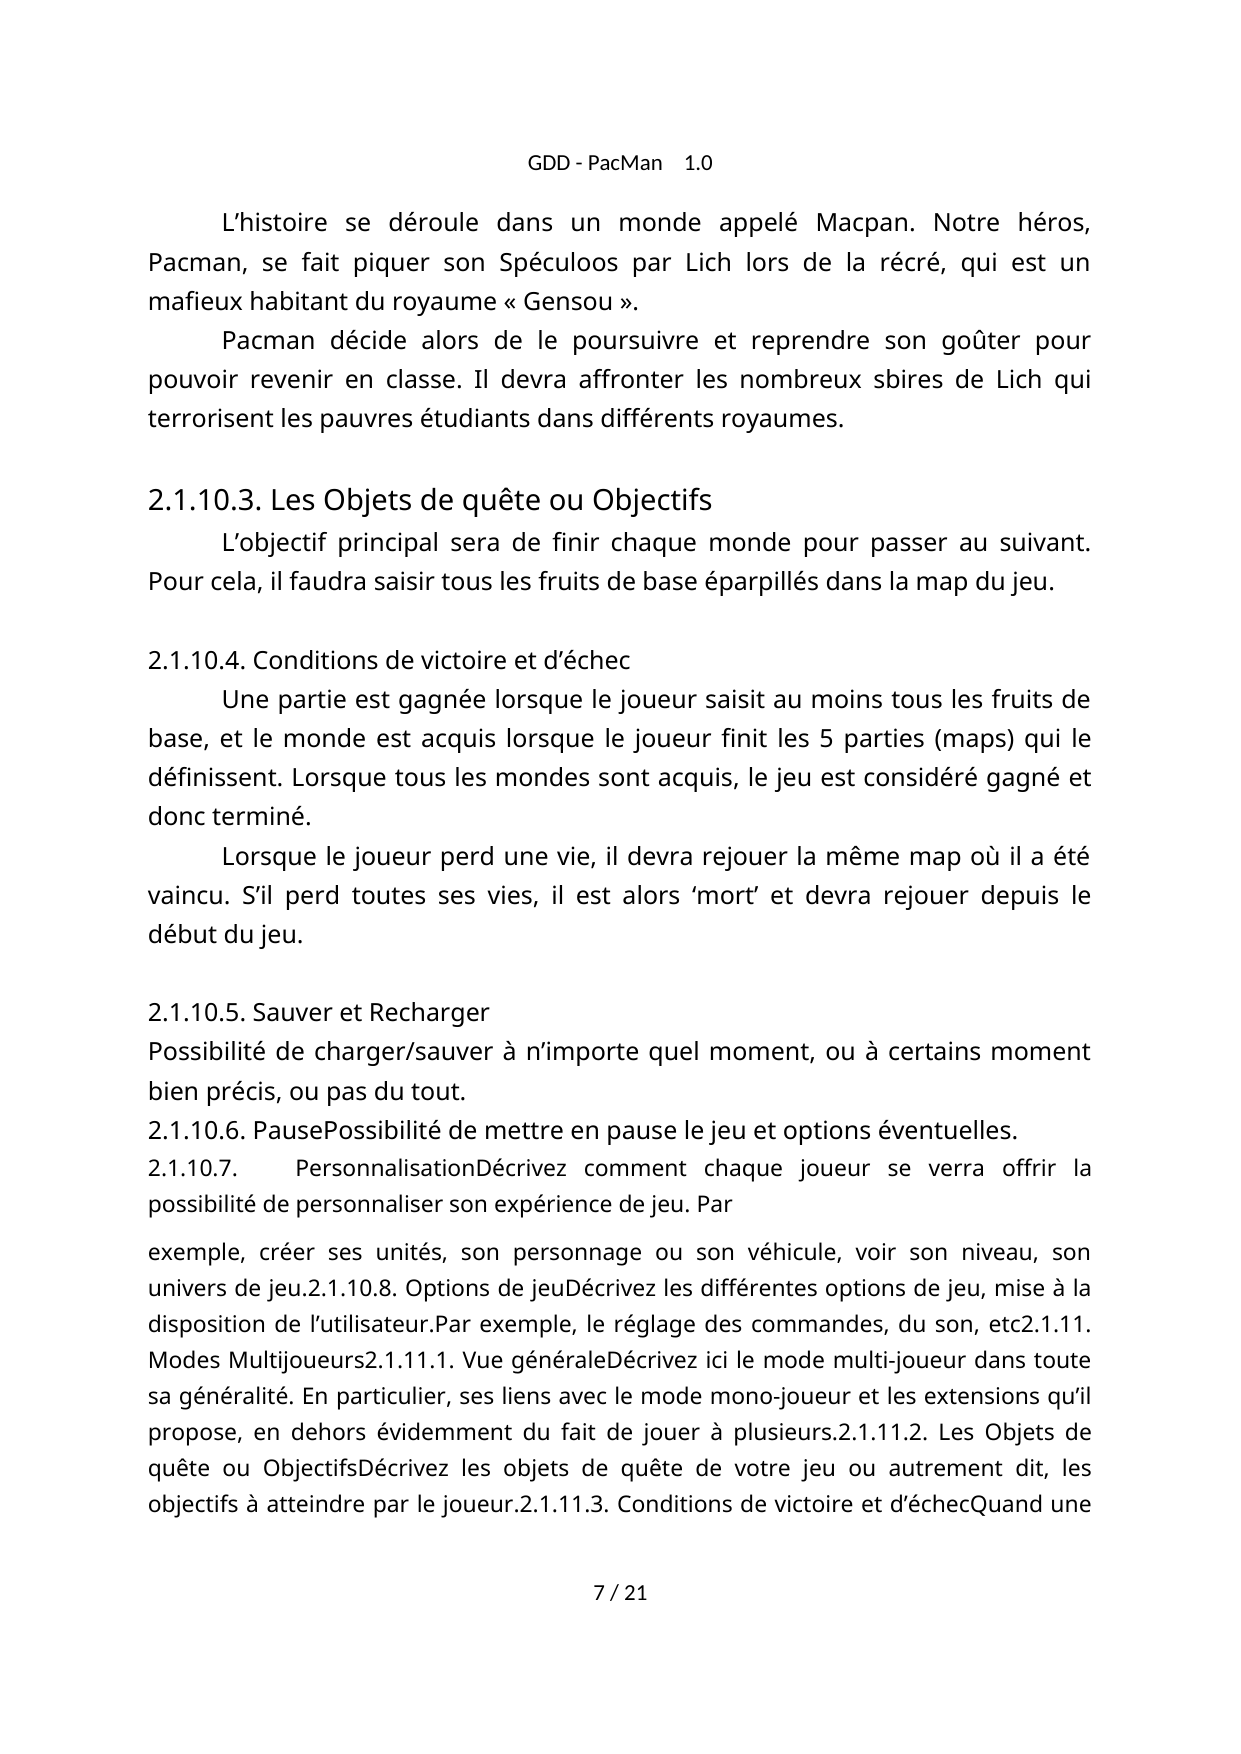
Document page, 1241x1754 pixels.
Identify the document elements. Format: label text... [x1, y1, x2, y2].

text Une partie est gagnée lorsque le joueur saisit au moins tous les fruits de base, et le monde est acquis lorsque le joueur finit les 5 parties (maps) qui le définissent. Lorsque tous les mondes sont acquis, le jeu est considéré gagné et donc terminé. [148, 682, 1093, 833]
text 2.1.10.5. Sauver et Recharger [148, 995, 1093, 1029]
text 2.1.10.3. Les Objets de quête ou Objectifs [148, 479, 1093, 519]
text Lorsque le joueur perd une vie, il devra rejouer la même map où il a été vaincu. S’il perd toutes ses vies, il est alors ‘mort’ et devra rejouer depuis le début du jeu. [148, 838, 1093, 951]
text Pacman décide alors de le poursuivre et reprendre son goûter pour pouvoir revenir en classe. Il devra affronter les nombreux sbires de Lich qui terrorisent les pauvres étudiants dans différents royaumes. [148, 323, 1093, 435]
text exemple, créer ses unités, son personnage ou son véhicule, voir son niveau, son univers de jeu.2.1.10.8. Options de jeuDécrivez les différentes options de jeu, mise à la disposition de l’utilisateur.Par exemple, le réglage des commandes, du son, etc2.1.11. Modes Multijoueurs2.1.11.1. Vue généraleDécrivez ici le mode multi-joueur dans toute sa généralité. En particulier, ses liens avec le mode mono-joueur et les extensions qu’il propose, en dehors évidemment du fait de jouer à plusieurs.2.1.11.2. Les Objets de quête ou ObjectifsDécrivez les objets de quête de votre jeu ou autrement dit, les objectifs à atteindre par le joueur.2.1.11.3. Conditions de victoire et d’échecQuand une [148, 1236, 1093, 1519]
text 2.1.10.4. Conditions de victoire et d’échec [148, 642, 1093, 676]
text L’objectif principal sera de finir chaque monde pour passer au suivant. Pour cela, il faudra saisir tous les fruits de base éparpillés dans la map du jeu. [148, 525, 1093, 598]
text 2.1.10.7. PersonnalisationDécrivez comment chaque joueur se verra offrir la possibilité de personnaliser son expérience de jeu. Par [148, 1152, 1093, 1219]
text Possibilité de charger/sauver à n’importe quel moment, ou à certains moment bien précis, ou pas du tout. [148, 1034, 1093, 1107]
text L’histoire se déroule dans un monde appelé Macpan. Notre héros, Pacman, se fait piquer son Spéculoos par Lich lors de la récré, qui est un mafieux habitant du royaume « Gensou ». [148, 205, 1093, 317]
text 2.1.10.6. PausePossibilité de mettre en pause le jeu et options éventuelles. [148, 1112, 1093, 1146]
